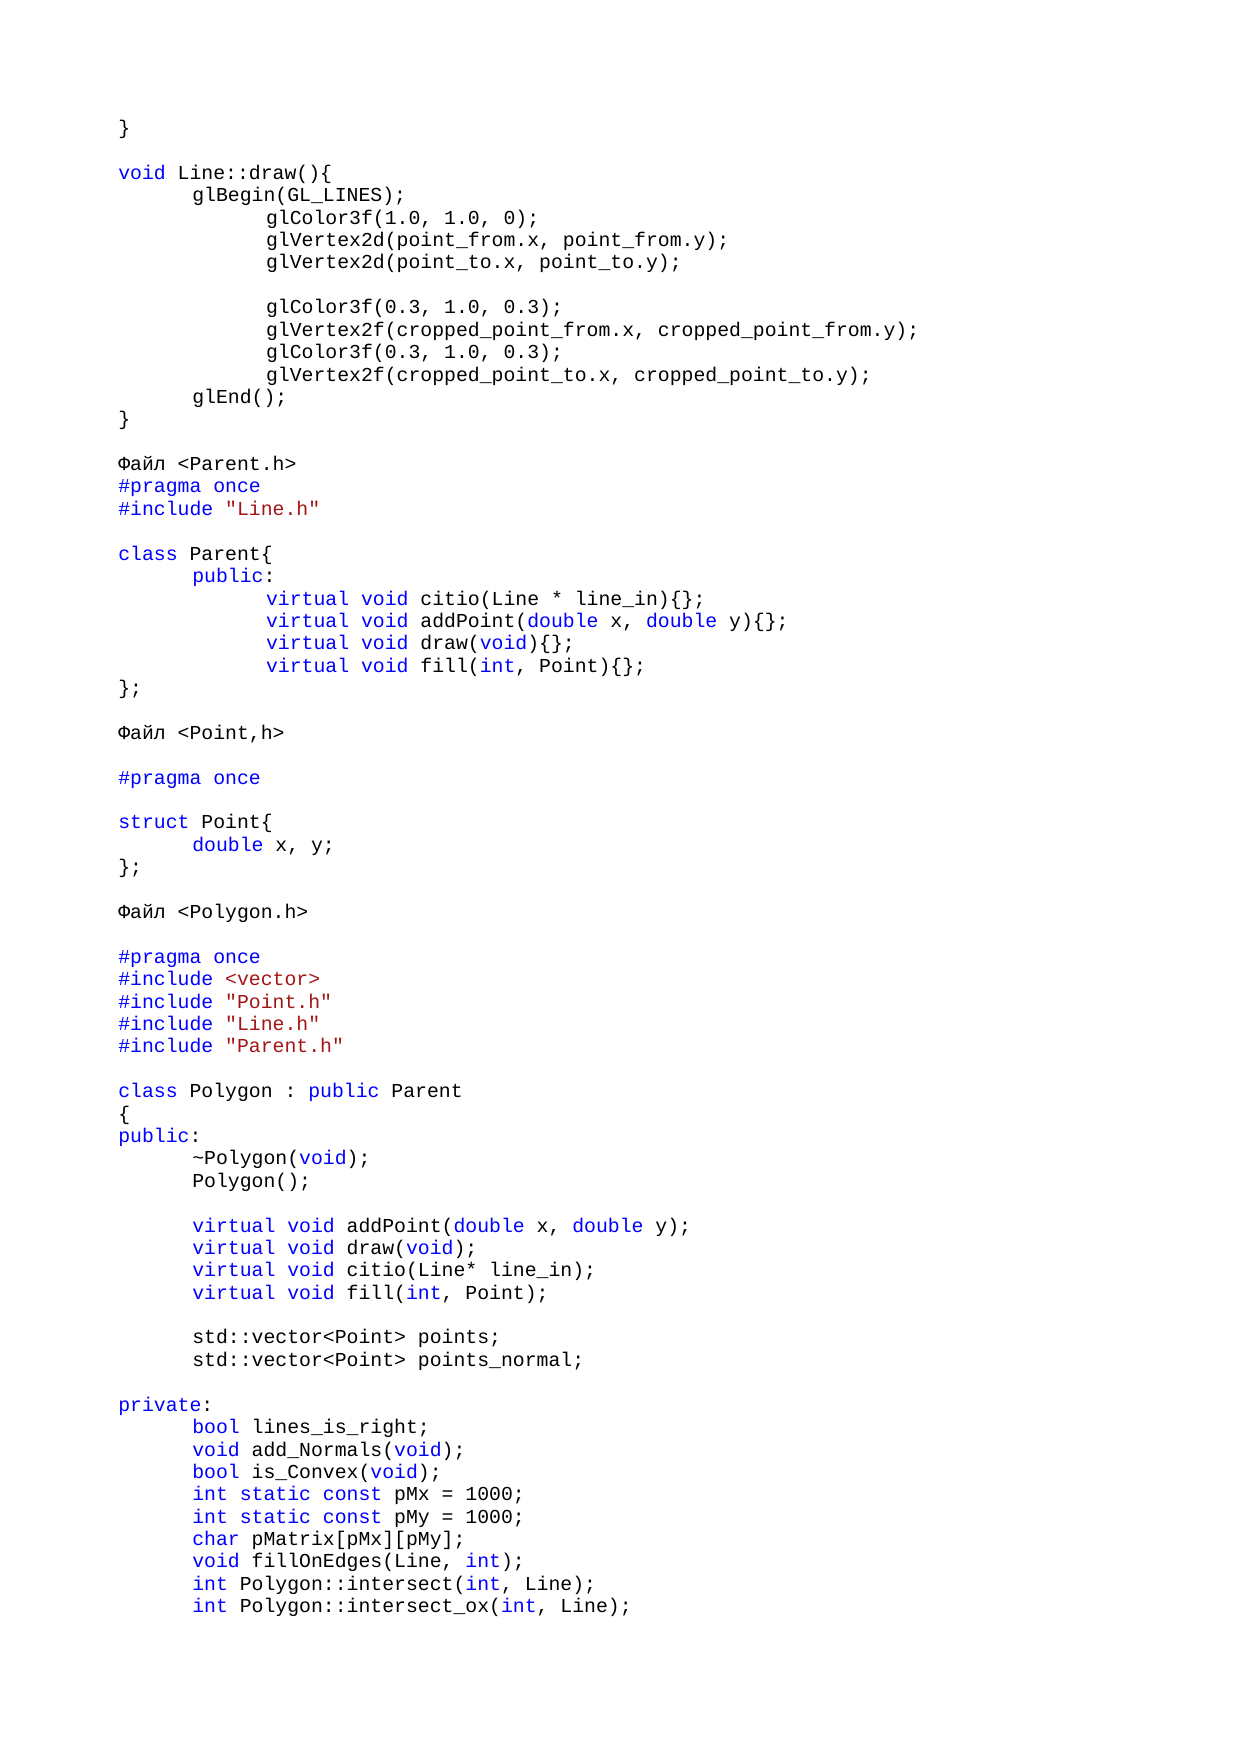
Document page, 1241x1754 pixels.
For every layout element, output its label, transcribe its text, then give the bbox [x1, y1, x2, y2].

text public: [118, 566, 1122, 588]
text } [118, 409, 1122, 432]
text ~Polygon(void); [118, 1148, 1122, 1171]
text }; [118, 678, 1122, 700]
text } [118, 118, 1122, 141]
text glVertex2d(point_from.x, point_from.y); [118, 230, 1122, 252]
text virtual void addPoint(double x, double y){}; [118, 611, 1122, 633]
text #pragma once [118, 476, 1122, 499]
text int static const pMy = 1000; [118, 1507, 1122, 1529]
text class Parent{ [118, 544, 1122, 566]
text #pragma once [118, 947, 1122, 969]
text double x, y; [118, 835, 1122, 857]
text virtual void fill(int, Point){}; [118, 656, 1122, 678]
text glVertex2f(cropped_point_from.x, cropped_point_from.y); [118, 320, 1122, 342]
text virtual void fill(int, Point); [118, 1283, 1122, 1305]
text virtual void citio(Line* line_in); [118, 1260, 1122, 1283]
text virtual void addPoint(double x, double y); [118, 1216, 1122, 1238]
text #include <vector> [118, 969, 1122, 992]
text bool lines_is_right; [118, 1417, 1122, 1439]
text }; [118, 857, 1122, 879]
text std::vector<Point> points; [118, 1327, 1122, 1350]
text glColor3f(0.3, 1.0, 0.3); [118, 342, 1122, 364]
text glVertex2d(point_to.x, point_to.y); [118, 252, 1122, 275]
text #include "Line.h" [118, 499, 1122, 521]
text #include "Point.h" [118, 992, 1122, 1014]
text #include "Parent.h" [118, 1036, 1122, 1059]
text public: [118, 1126, 1122, 1148]
text { [118, 1103, 1122, 1126]
text int Polygon::intersect(int, Line); [118, 1574, 1122, 1596]
text virtual void citio(Line * line_in){}; [118, 588, 1122, 611]
text virtual void draw(void); [118, 1238, 1122, 1260]
text struct Point{ [118, 812, 1122, 835]
text #pragma once [118, 768, 1122, 790]
text glBegin(GL_LINES); [118, 185, 1122, 208]
text glColor3f(0.3, 1.0, 0.3); [118, 297, 1122, 320]
text int Polygon::intersect_ox(int, Line); [118, 1596, 1122, 1619]
text Polygon(); [118, 1171, 1122, 1193]
text void add_Normals(void); [118, 1439, 1122, 1462]
text bool is_Convex(void); [118, 1462, 1122, 1484]
text Файл <Parent.h> [118, 454, 1122, 476]
text glColor3f(1.0, 1.0, 0); [118, 208, 1122, 230]
text glEnd(); [118, 387, 1122, 409]
text Файл <Polygon.h> [118, 902, 1122, 924]
text virtual void draw(void){}; [118, 633, 1122, 656]
text class Polygon : public Parent [118, 1081, 1122, 1103]
text private: [118, 1395, 1122, 1417]
text char pMatrix[pMx][pMy]; [118, 1529, 1122, 1551]
text std::vector<Point> points_normal; [118, 1350, 1122, 1372]
text void fillOnEdges(Line, int); [118, 1551, 1122, 1574]
text Файл <Point,h> [118, 723, 1122, 745]
text int static const pMx = 1000; [118, 1484, 1122, 1507]
text void Line::draw(){ [118, 163, 1122, 185]
text glVertex2f(cropped_point_to.x, cropped_point_to.y); [118, 364, 1122, 387]
text #include "Line.h" [118, 1014, 1122, 1036]
